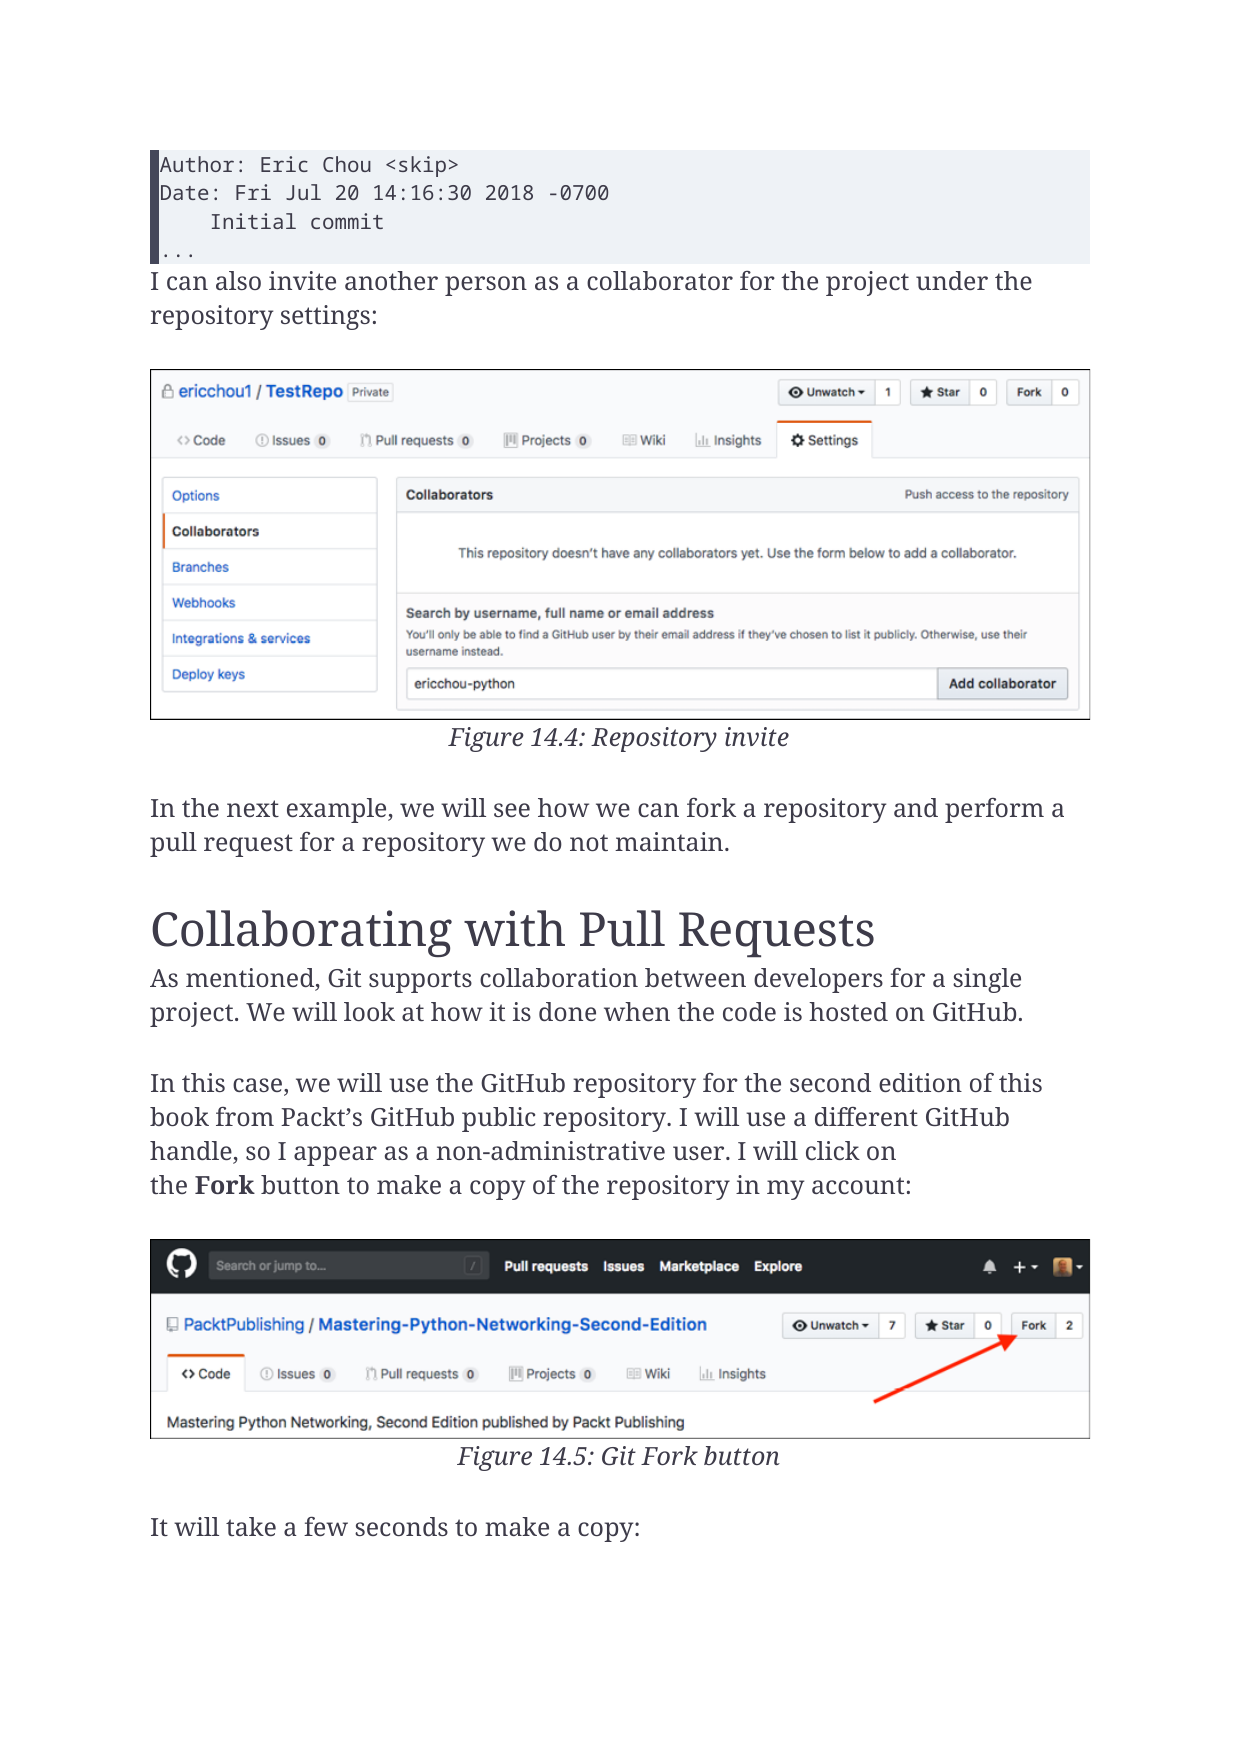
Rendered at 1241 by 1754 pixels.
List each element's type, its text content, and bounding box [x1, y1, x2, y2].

text In the next example, we will see how we can fork a repository and perform a pull request for a repository we do not maintain. [150, 791, 1090, 859]
text ... [159, 235, 1090, 264]
subtitle Collaborating with Pull Requests [150, 896, 1090, 960]
text Initial commit [159, 207, 1090, 235]
text As mentioned, Git supports collaboration between developers for a single project. We will look at how it is done when the code is hosted on GitHub. [150, 960, 1090, 1028]
text Figure 14.4: Repository invite [150, 720, 1090, 753]
text In this case, we will use the GitHub repository for the second edition of this book from Packt’s GitHub public repository. I will use a different GitHub handle, so I appear as a non-administrative user. I will click on the Fork button to make a copy of the repository in my account: [150, 1066, 1090, 1202]
text I can also invite another person as a collaborator for the project under the repository settings: [150, 264, 1090, 332]
text Figure 14.5: Git Fork button [150, 1439, 1090, 1472]
text Date: Fri Jul 20 14:16:30 2018 -0700 [159, 178, 1090, 207]
text It will take a few seconds to make a copy: [150, 1510, 1090, 1544]
text Author: Eric Chou <skip> [159, 150, 1090, 178]
